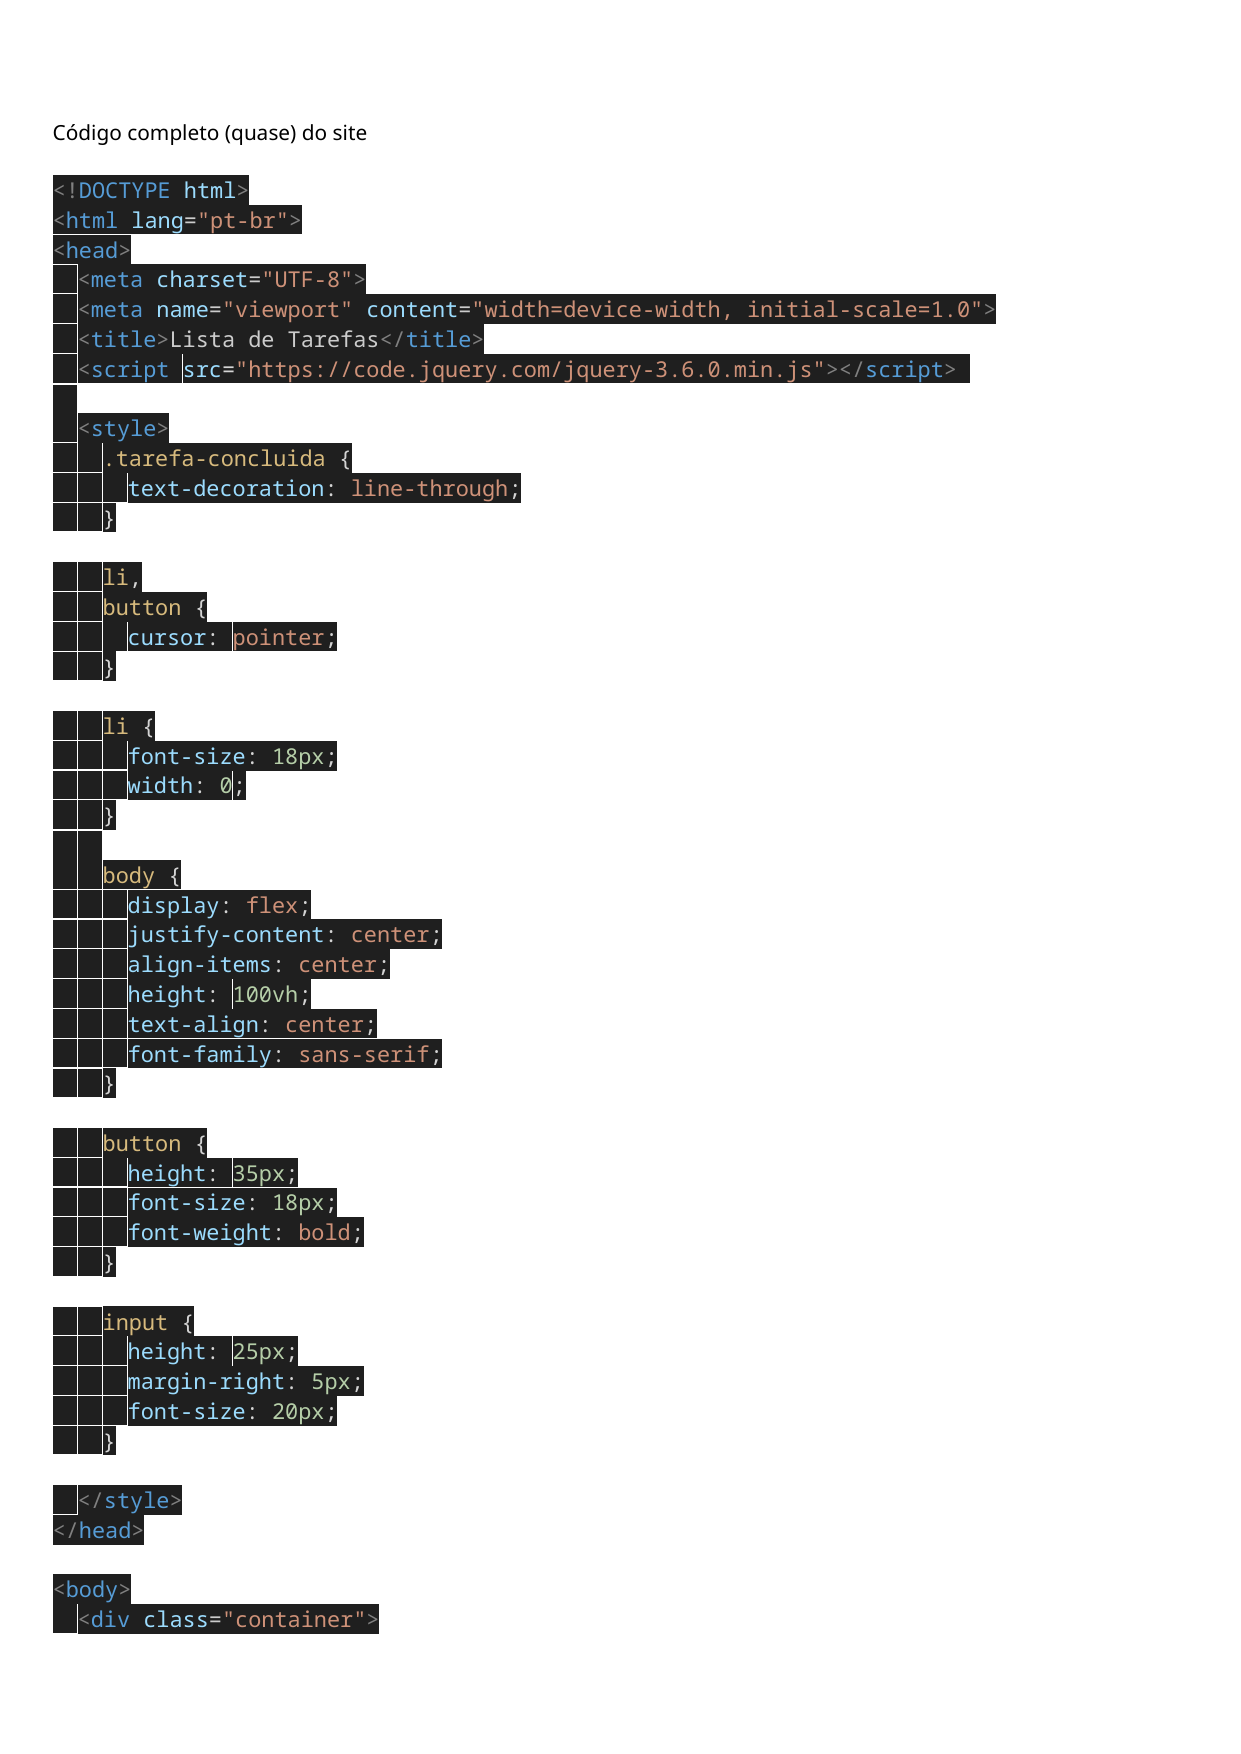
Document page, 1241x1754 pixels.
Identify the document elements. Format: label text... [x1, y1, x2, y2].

text width: 0; [52, 771, 1192, 800]
text body { [52, 860, 1192, 889]
text </style> [52, 1485, 1192, 1515]
text margin-right: 5px; [52, 1366, 1192, 1396]
text } [52, 1068, 1192, 1098]
text } [52, 503, 1192, 532]
text justify-content: center; [52, 919, 1192, 949]
text <body> [52, 1574, 1192, 1604]
text align-items: center; [52, 949, 1192, 979]
text font-family: sans-serif; [52, 1038, 1192, 1068]
text text-align: center; [52, 1009, 1192, 1038]
text display: flex; [52, 889, 1192, 919]
text } [52, 1247, 1192, 1277]
text } [52, 651, 1192, 681]
text <title>Lista de Tarefas</title> [52, 324, 1192, 354]
text <meta charset="UTF-8"> [52, 264, 1192, 294]
text li { [52, 711, 1192, 741]
text font-size: 18px; [52, 741, 1192, 771]
text <!DOCTYPE html> [52, 175, 1192, 205]
text height: 100vh; [52, 979, 1192, 1009]
text button { [52, 592, 1192, 622]
text <html lang="pt-br"> [52, 205, 1192, 234]
text Código completo (quase) do site [52, 118, 1192, 147]
text <div class="container"> [52, 1604, 1192, 1634]
text <script src="https://code.jquery.com/jquery-3.6.0.min.js"></script> [52, 354, 1192, 383]
text font-weight: bold; [52, 1217, 1192, 1247]
text height: 35px; [52, 1158, 1192, 1187]
text input { [52, 1306, 1192, 1336]
text button { [52, 1128, 1192, 1158]
text <style> [52, 413, 1192, 443]
text li, [52, 562, 1192, 592]
text } [52, 1426, 1192, 1455]
text .tarefa-concluida { [52, 443, 1192, 473]
text font-size: 18px; [52, 1187, 1192, 1217]
text <head> [52, 234, 1192, 264]
text } [52, 800, 1192, 830]
text font-size: 20px; [52, 1396, 1192, 1426]
text height: 25px; [52, 1336, 1192, 1366]
text cursor: pointer; [52, 622, 1192, 651]
text <meta name="viewport" content="width=device-width, initial-scale=1.0"> [52, 294, 1192, 324]
text </head> [52, 1515, 1192, 1545]
text text-decoration: line-through; [52, 473, 1192, 503]
